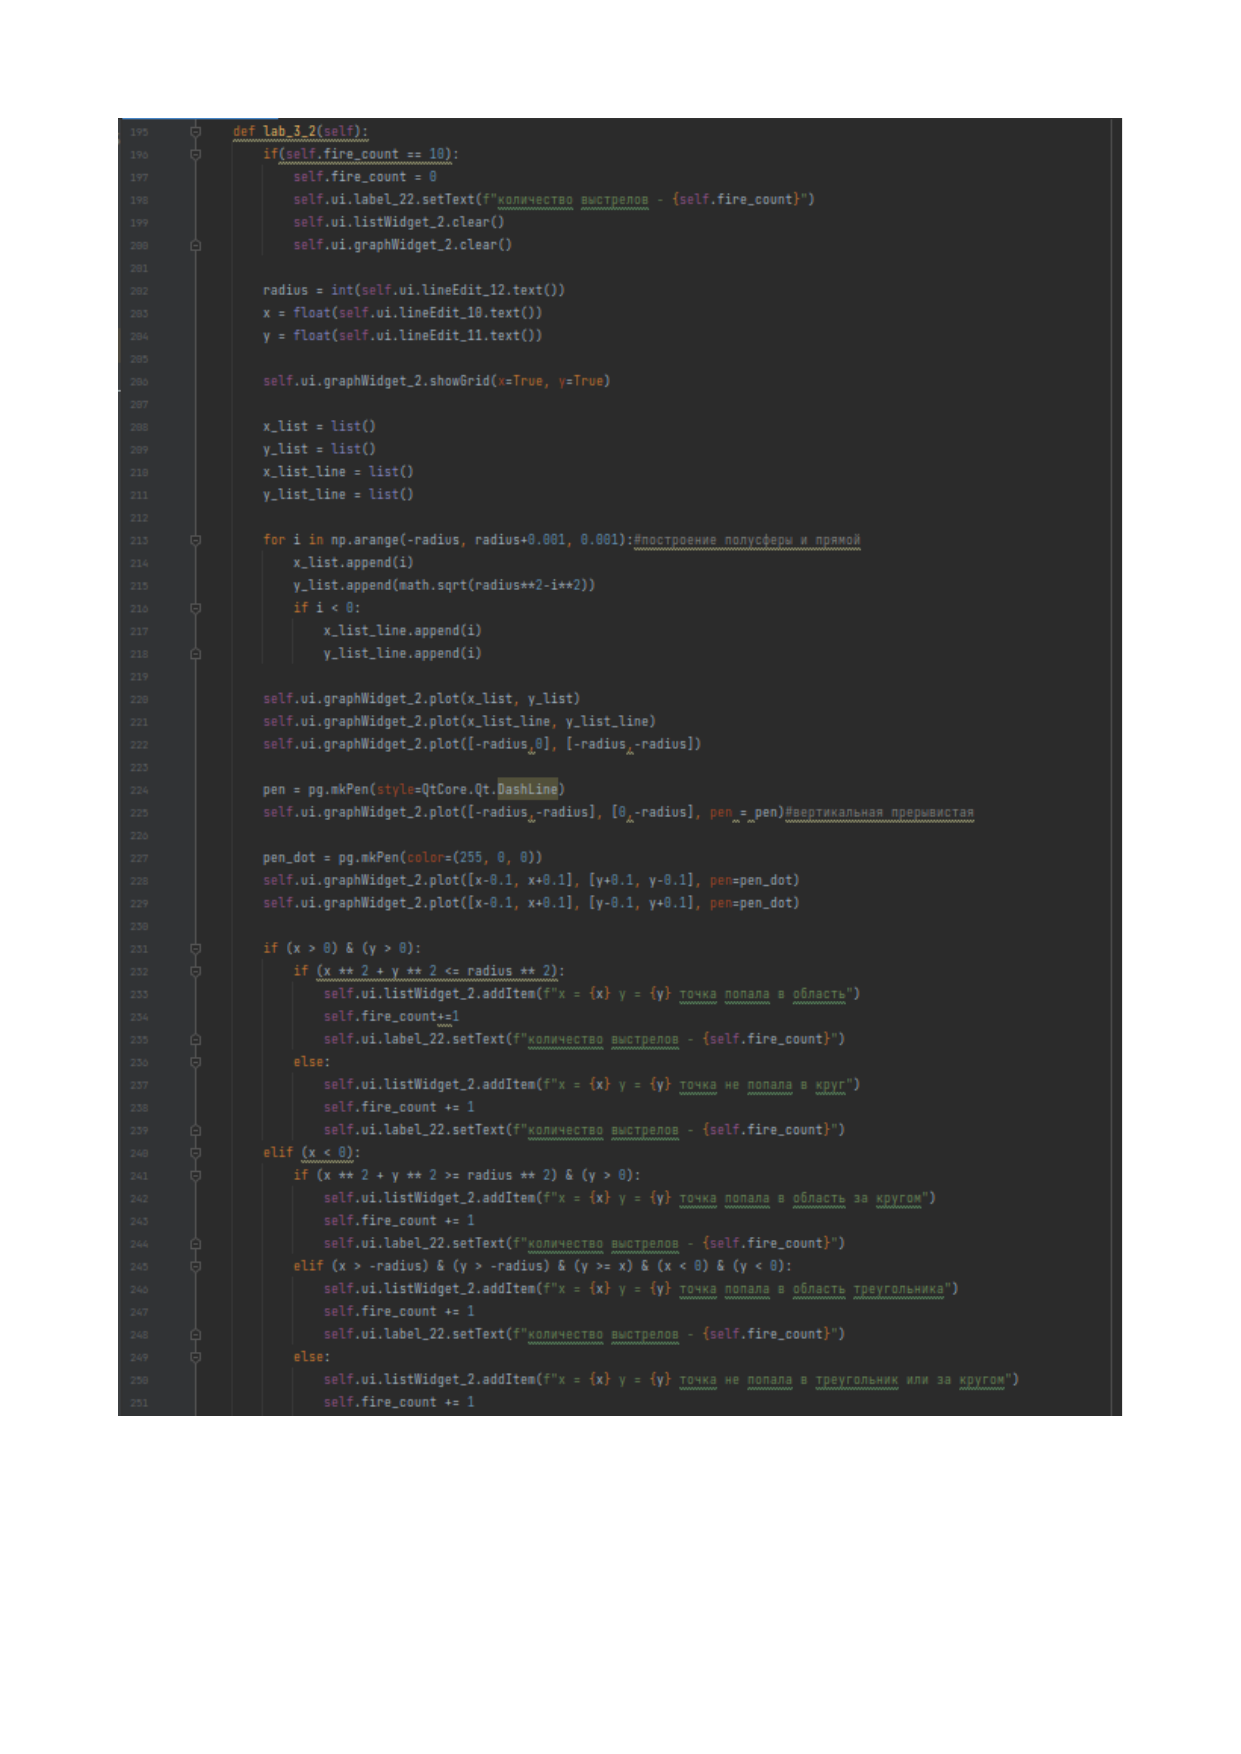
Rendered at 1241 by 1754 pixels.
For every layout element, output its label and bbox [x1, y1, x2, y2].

picture [118, 118, 1123, 1416]
